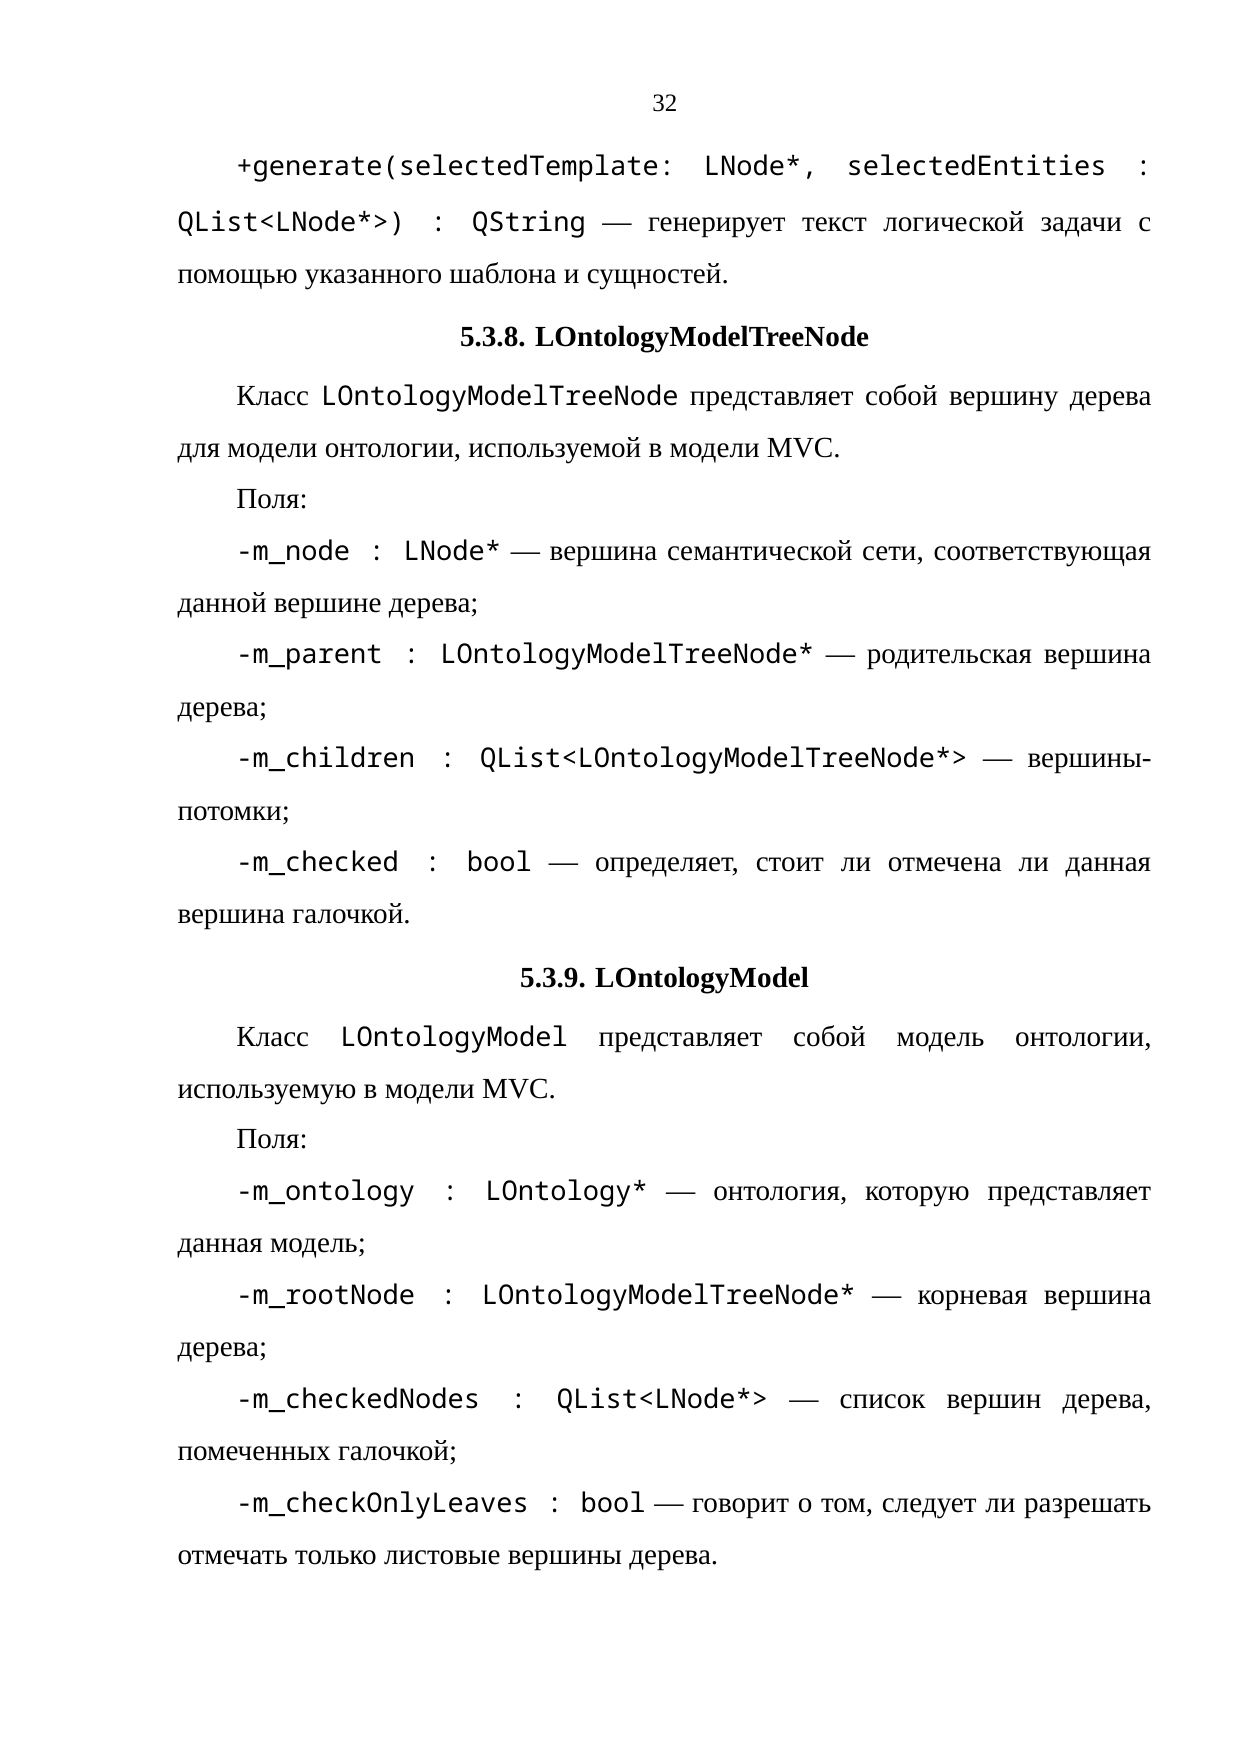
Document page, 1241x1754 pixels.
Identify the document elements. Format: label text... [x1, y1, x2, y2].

text -m_children : QList<LOntologyModelTreeNode*> — вершины-потомки; [177, 739, 1152, 826]
subtitle LOntologyModel [177, 960, 1152, 993]
text -m_parent : LOntologyModelTreeNode* — родительская вершина дерева; [177, 635, 1152, 722]
text -m_checkedNodes : QList<LNode*> — список вершин дерева, помеченных галочкой; [177, 1380, 1152, 1467]
text -m_ontology : LOntology* — онтология, которую представляет данная модель; [177, 1172, 1152, 1259]
text Поля: [177, 481, 1152, 514]
text Поля: [177, 1122, 1152, 1155]
text -m_node : LNode* — вершина семантической сети, соответствующая данной вершине дерева; [177, 531, 1152, 618]
text +generate(selectedTemplate: LNode*, selectedEntities : QList<LNode*>) : QString — генерирует текст логической задачи с помощью указанного шаблона и сущностей. [177, 147, 1152, 289]
text -m_rootNode : LOntologyModelTreeNode* — корневая вершина дерева; [177, 1276, 1152, 1363]
text -m_checked : bool — определяет, стоит ли отмечена ли данная вершина галочкой. [177, 843, 1152, 930]
text -m_checkOnlyLeaves : bool — говорит о том, следует ли разрешать отмечать только листовые вершины дерева. [177, 1484, 1152, 1571]
text Класс LOntologyModel представляет собой модель онтологии, используемую в модели MVC. [177, 1018, 1152, 1105]
subtitle LOntologyModelTreeNode [177, 319, 1152, 353]
text Класс LOntologyModelTreeNode представляет собой вершину дерева для модели онтологии, используемой в модели MVC. [177, 377, 1152, 464]
